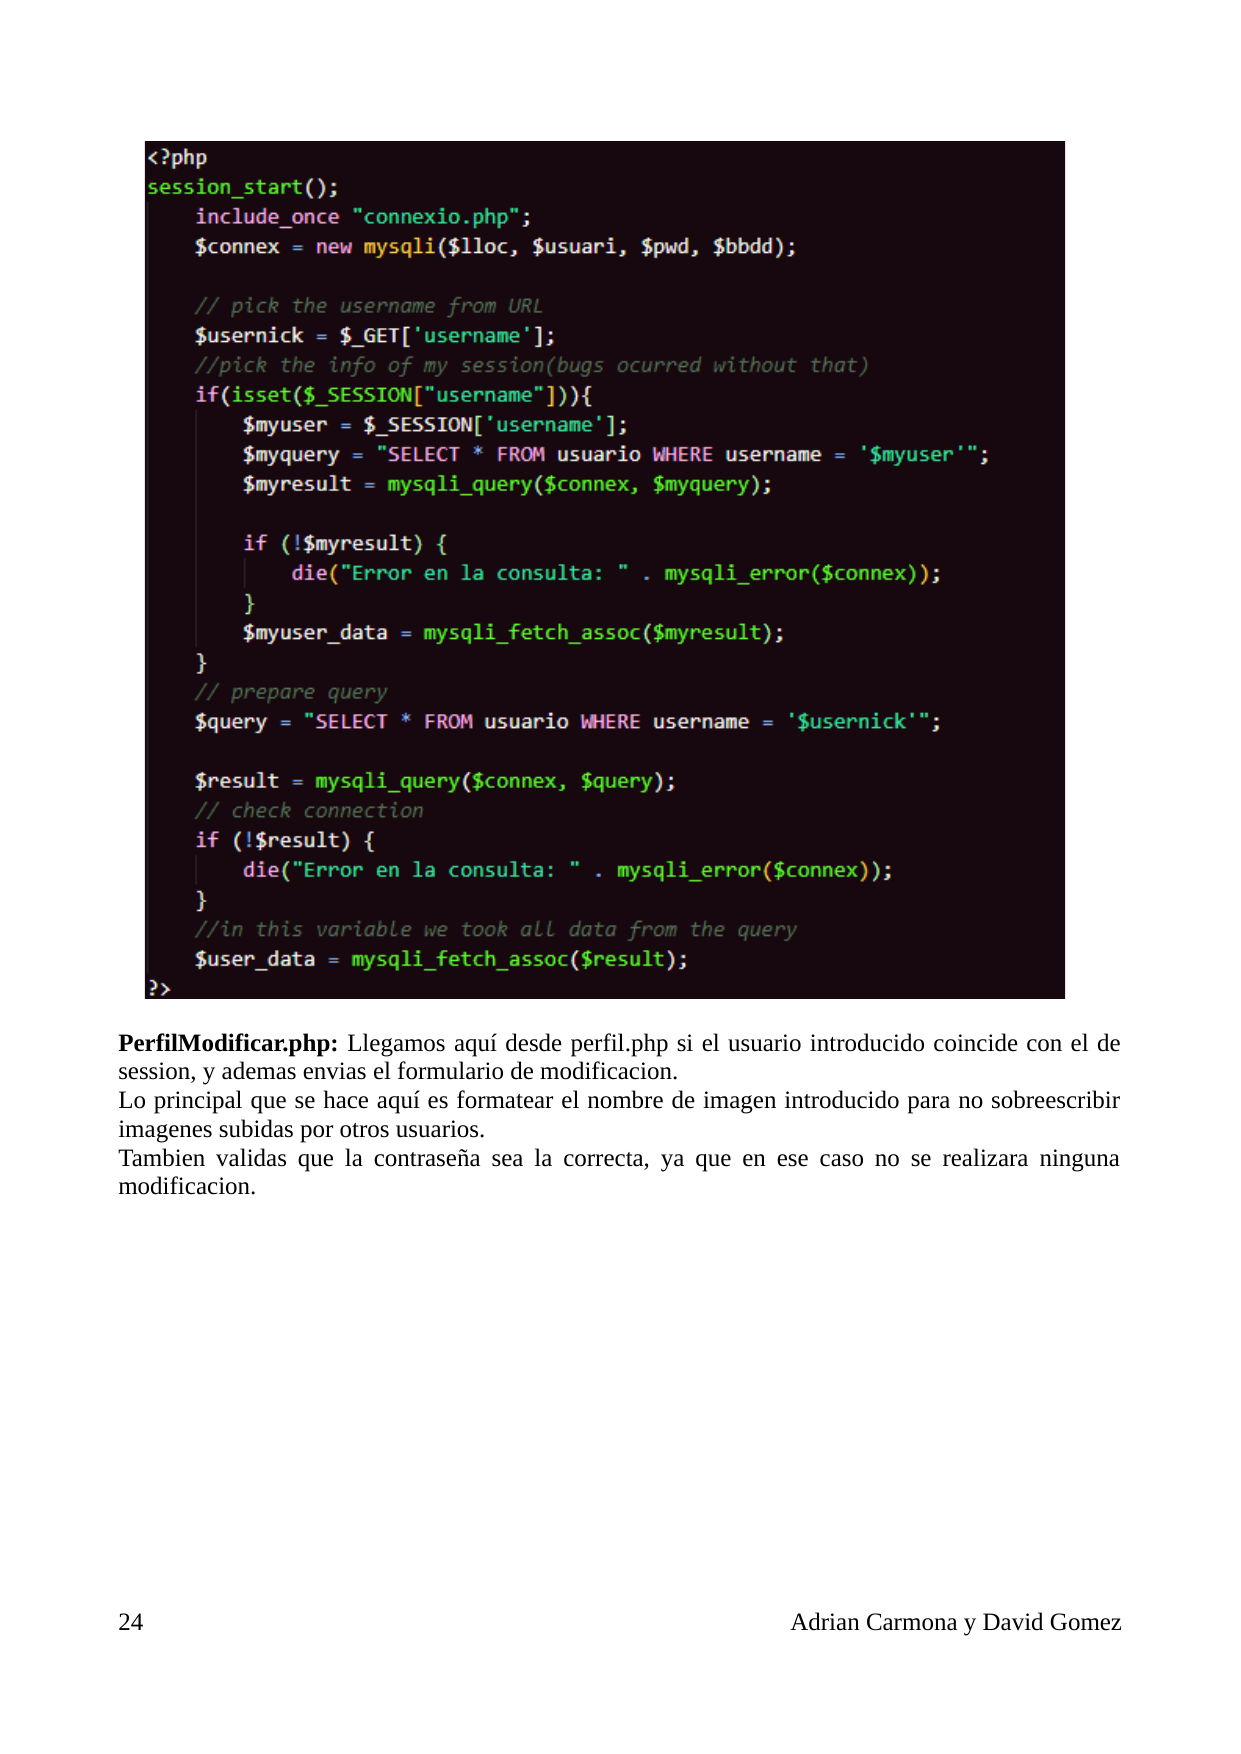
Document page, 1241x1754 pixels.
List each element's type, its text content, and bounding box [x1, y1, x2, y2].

text Lo principal que se hace aquí es formatear el nombre de imagen introducido para no sobreescribir imagenes subidas por otros usuarios. [118, 1085, 1122, 1143]
text Tambien validas que la contraseña sea la correcta, ya que en ese caso no se realizara ninguna modificacion. [118, 1143, 1122, 1200]
picture [144, 141, 1066, 999]
text PerfilModificar.php: Llegamos aquí desde perfil.php si el usuario introducido coincide con el de session, y ademas envias el formulario de modificacion. [118, 1028, 1122, 1085]
